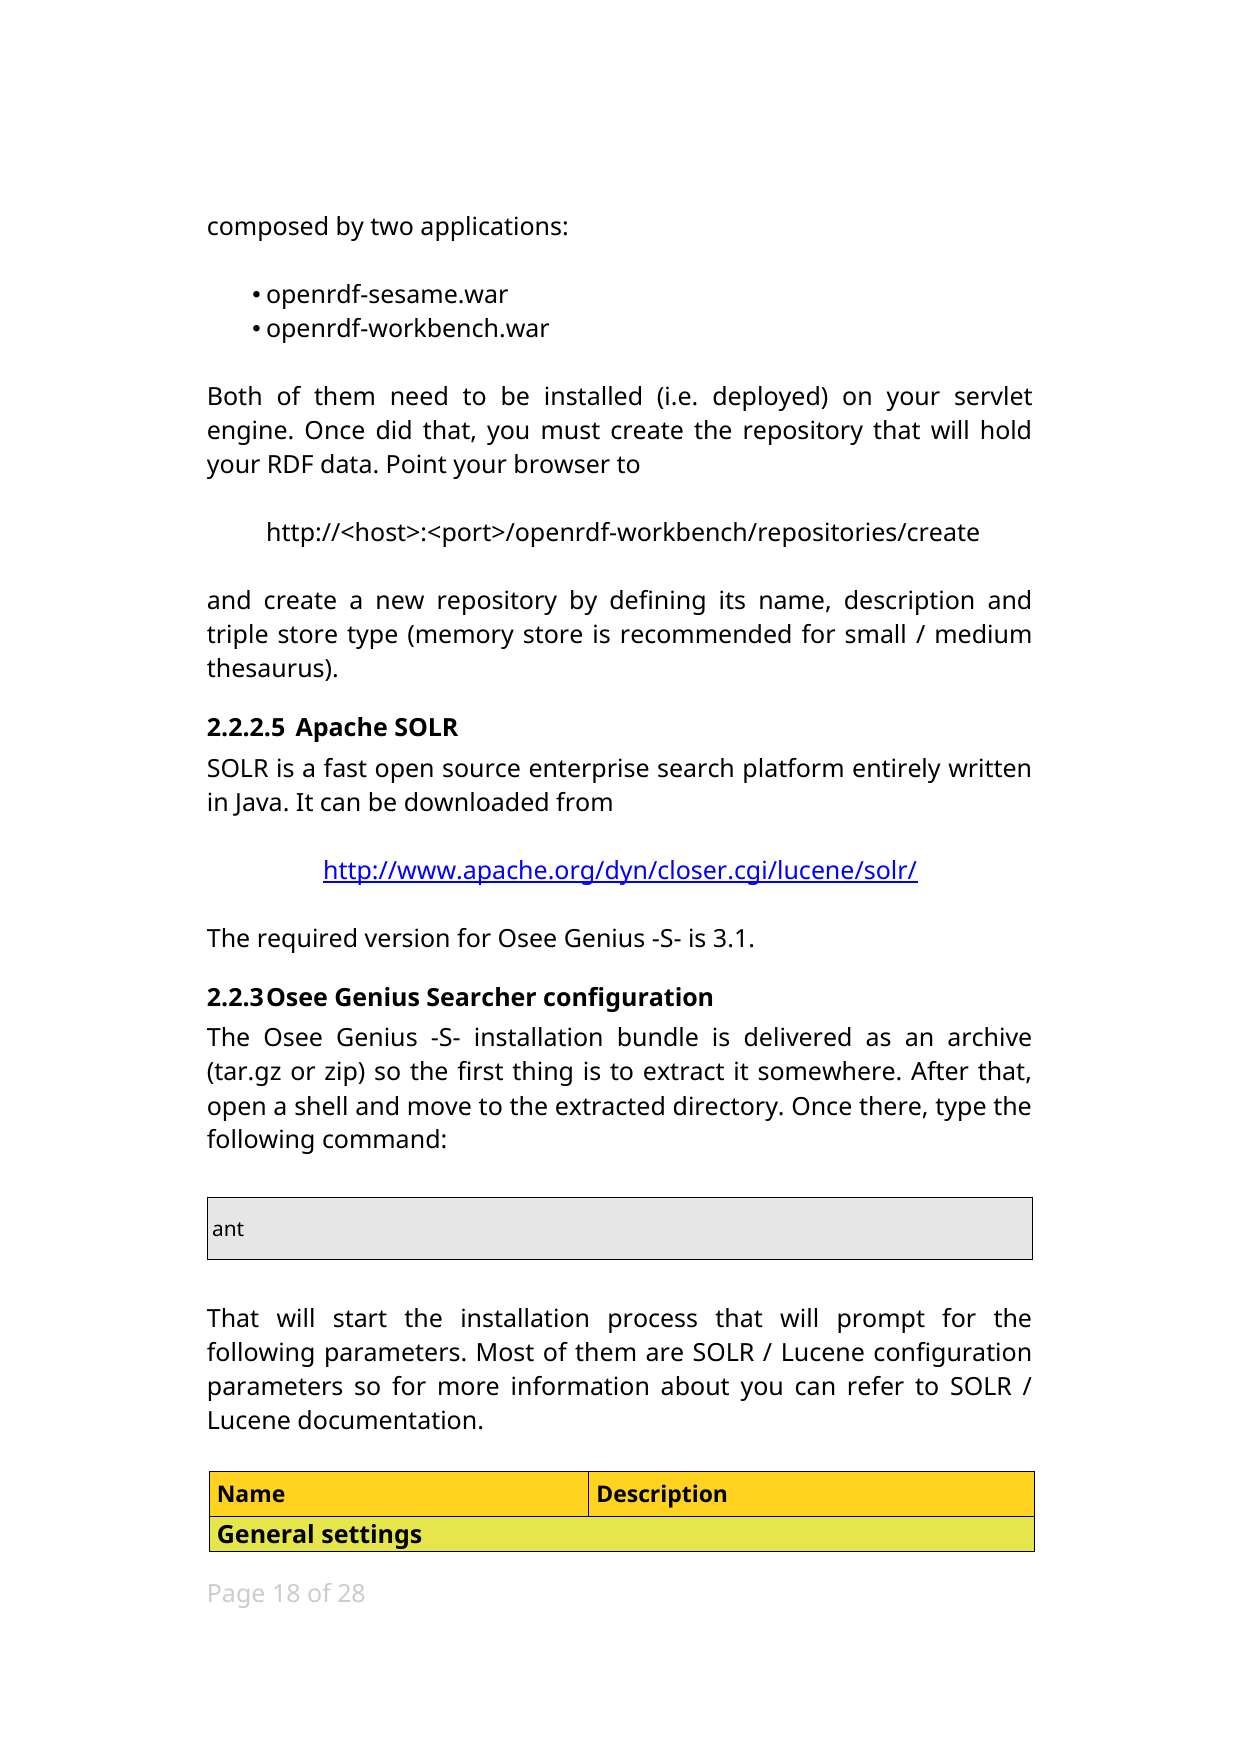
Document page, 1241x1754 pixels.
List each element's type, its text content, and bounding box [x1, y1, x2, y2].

subtitle Apache SOLR [207, 710, 1033, 744]
table_header Description [589, 1472, 1034, 1516]
text ant [208, 1198, 1032, 1259]
list openrdf-sesame.war [252, 276, 1033, 310]
text The required version for Osee Genius -S- is 3.1. [207, 921, 1033, 955]
table_header Name [210, 1472, 588, 1516]
text composed by two applications: [207, 208, 1033, 242]
text Both of them need to be installed (i.e. deployed) on your servlet engine. Once did that, you must create the repository that will hold your RDF data. Point your browser to [207, 378, 1033, 481]
table_cell General settings [210, 1517, 1034, 1551]
text and create a new repository by defining its name, description and triple store type (memory store is recommended for small / medium thesaurus). [207, 583, 1033, 685]
text http://www.apache.org/dyn/closer.cgi/lucene/solr/ [207, 852, 1033, 887]
list openrdf-workbench.war [252, 310, 1033, 344]
text SOLR is a fast open source enterprise search platform entirely written in Java. It can be downloaded from [207, 750, 1033, 818]
text That will start the installation process that will prompt for the following parameters. Most of them are SOLR / Lucene configuration parameters so for more information about you can refer to SOLR / Lucene documentation. [207, 1301, 1033, 1437]
text http://<host>:<port>/openrdf-workbench/repositories/create [207, 515, 1033, 549]
subtitle Osee Genius Searcher configuration [207, 980, 1033, 1014]
text The Osee Genius -S- installation bundle is delivered as an archive (tar.gz or zip) so the first thing is to extract it somewhere. After that, open a shell and move to the extracted directory. Once there, type the following command: [207, 1020, 1033, 1156]
